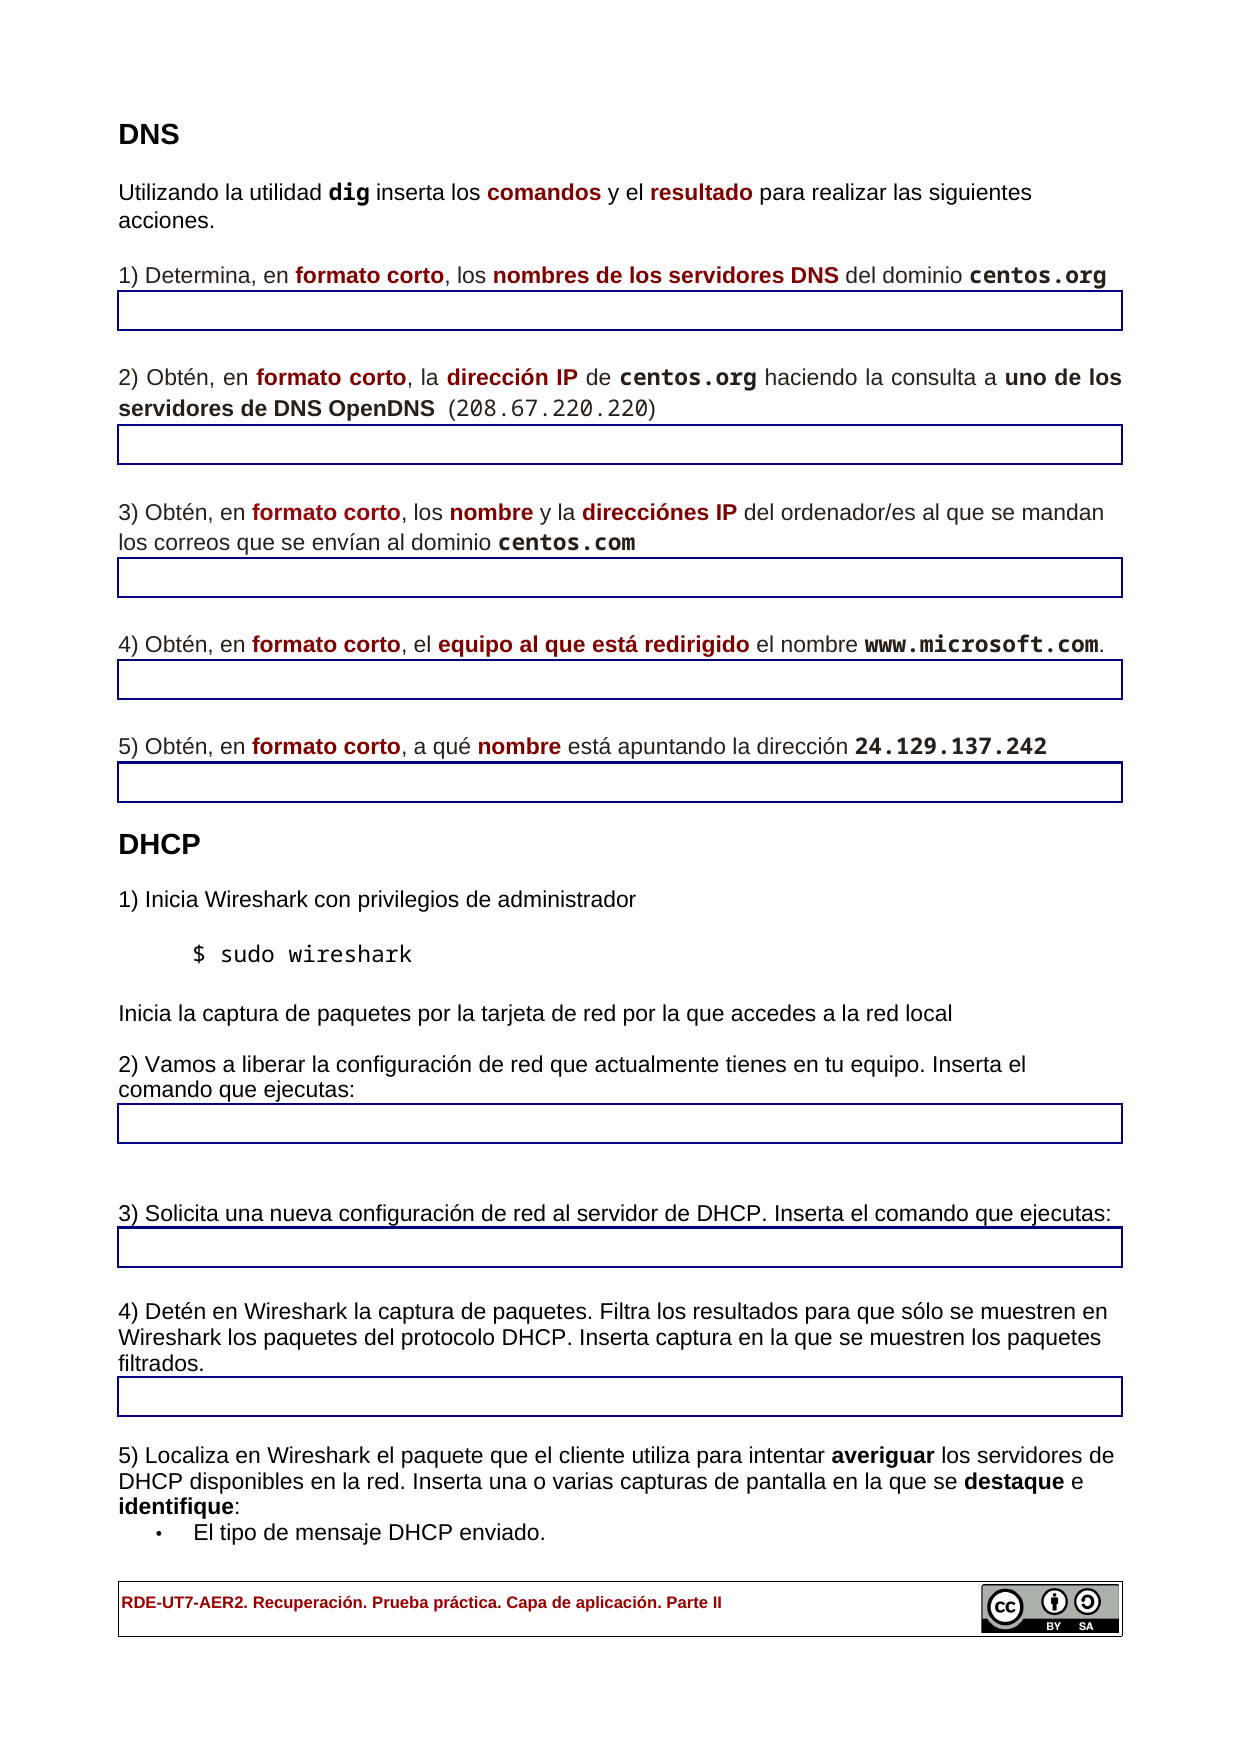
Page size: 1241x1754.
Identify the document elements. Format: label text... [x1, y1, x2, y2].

table_header [119, 1229, 1121, 1266]
table_header [119, 426, 1121, 463]
text 4) Detén en Wireshark la captura de paquetes. Filtra los resultados para que sólo se muestren en Wireshark los paquetes del protocolo DHCP. Inserta captura en la que se muestren los paquetes filtrados. [118, 1299, 1122, 1376]
text Inicia la captura de paquetes por la tarjeta de red por la que accedes a la red local [118, 1000, 1122, 1026]
text Utilizando la utilidad dig inserta los comandos y el resultado para realizar las siguientes acciones. [118, 176, 1122, 233]
text DHCP [118, 828, 1122, 861]
text 1) Inicia Wireshark con privilegios de administrador [118, 886, 1122, 912]
text 1) Determina, en formato corto, los nombres de los servidores DNS del dominio centos.org [118, 259, 1122, 290]
text 3) Obtén, en formato corto, los nombre y la direcciónes IP del ordenador/es al que se mandan los correos que se envían al dominio centos.com [118, 496, 1122, 557]
text 5) Localiza en Wireshark el paquete que el cliente utiliza para intentar averiguar los servidores de DHCP disponibles en la red. Inserta una o varias capturas de pantalla en la que se destaque e identifique: [118, 1443, 1122, 1519]
text $ sudo wireshark [192, 938, 1122, 969]
text 2) Vamos a liberar la configuración de red que actualmente tienes en tu equipo. Inserta el comando que ejecutas: [118, 1051, 1122, 1103]
picture [981, 1584, 1119, 1633]
table_header [119, 292, 1121, 329]
table_header [119, 559, 1121, 596]
table_header [119, 1378, 1121, 1415]
text 5) Obtén, en formato corto, a qué nombre está apuntando la dirección 24.129.137.242 [118, 730, 1122, 761]
text DNS [118, 118, 1122, 151]
table_header [119, 764, 1121, 801]
table_header [119, 661, 1121, 698]
table_header [119, 1105, 1121, 1142]
text 3) Solicita una nueva configuración de red al servidor de DHCP. Inserta el comando que ejecutas: [118, 1201, 1122, 1226]
text 2) Obtén, en formato corto, la dirección IP de centos.org haciendo la consulta a uno de los servidores de DNS OpenDNS (208.67.220.220) [118, 361, 1122, 423]
list El tipo de mensaje DHCP enviado. [156, 1519, 1122, 1545]
text 4) Obtén, en formato corto, el equipo al que está redirigido el nombre www.microsoft.com. [118, 628, 1122, 659]
